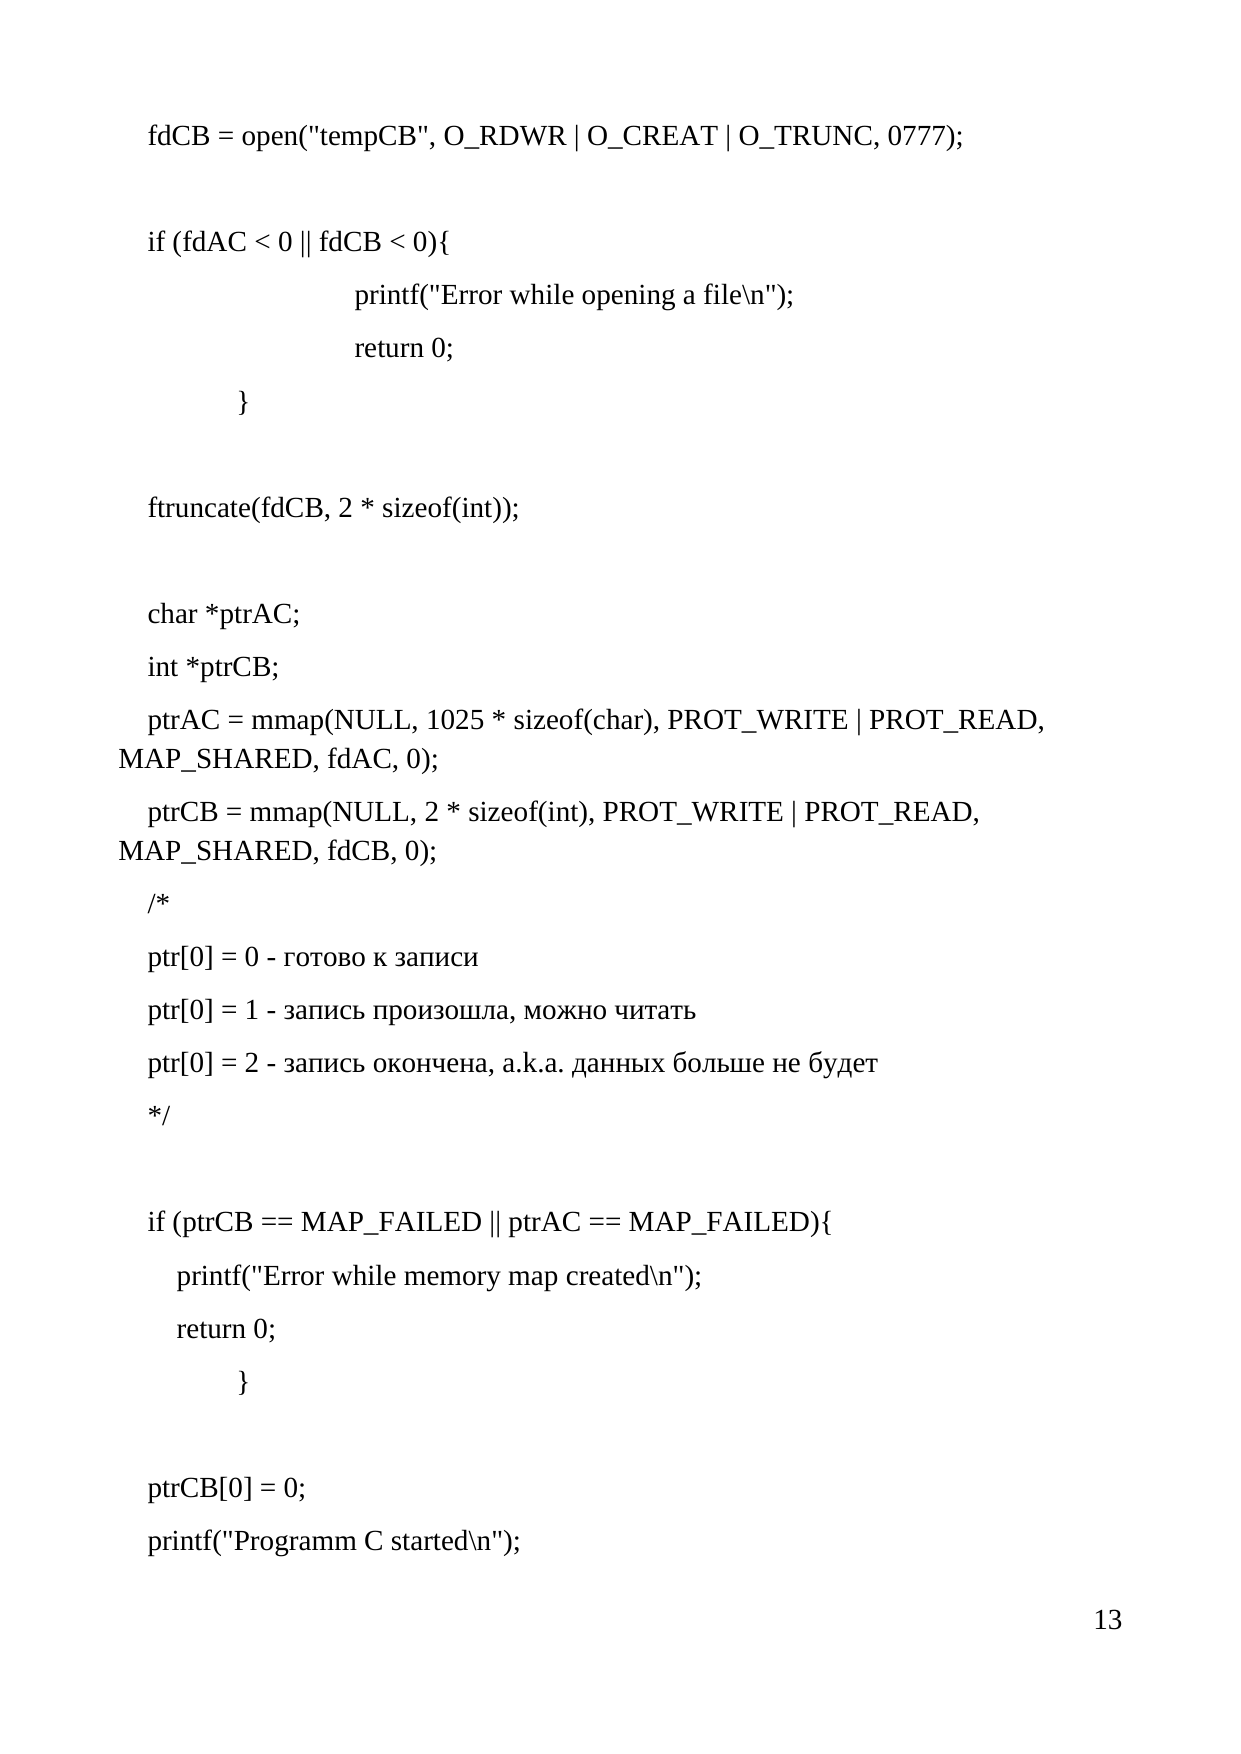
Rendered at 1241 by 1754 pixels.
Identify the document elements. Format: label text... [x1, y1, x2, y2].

text ftruncate(fdCB, 2 * sizeof(int)); [118, 490, 1122, 523]
text int *ptrCB; [118, 649, 1122, 683]
text ptr[0] = 2 - запись окончена, a.k.a. данных больше не будет [118, 1045, 1122, 1079]
text printf("Error while opening a file\n"); [118, 277, 1122, 311]
text printf("Error while memory map created\n"); [118, 1258, 1122, 1291]
text if (ptrCB == MAP_FAILED || ptrAC == MAP_FAILED){ [118, 1204, 1122, 1238]
text printf("Programm C started\n"); [118, 1523, 1122, 1557]
text ptrAC = mmap(NULL, 1025 * sizeof(char), PROT_WRITE | PROT_READ, MAP_SHARED, fdAC, 0); [118, 702, 1122, 774]
text } [118, 1364, 1122, 1397]
text ptr[0] = 1 - запись произошла, можно читать [118, 992, 1122, 1026]
text fdCB = open("tempCB", O_RDWR | O_CREAT | O_TRUNC, 0777); [118, 118, 1122, 152]
text } [118, 384, 1122, 417]
text */ [118, 1098, 1122, 1132]
text return 0; [118, 1311, 1122, 1344]
text /* [118, 886, 1122, 919]
text ptr[0] = 0 - готово к записи [118, 939, 1122, 972]
text ptrCB = mmap(NULL, 2 * sizeof(int), PROT_WRITE | PROT_READ, MAP_SHARED, fdCB, 0); [118, 794, 1122, 866]
text if (fdAC < 0 || fdCB < 0){ [118, 224, 1122, 258]
text return 0; [118, 331, 1122, 364]
text ptrCB[0] = 0; [118, 1470, 1122, 1504]
text char *ptrAC; [118, 596, 1122, 630]
